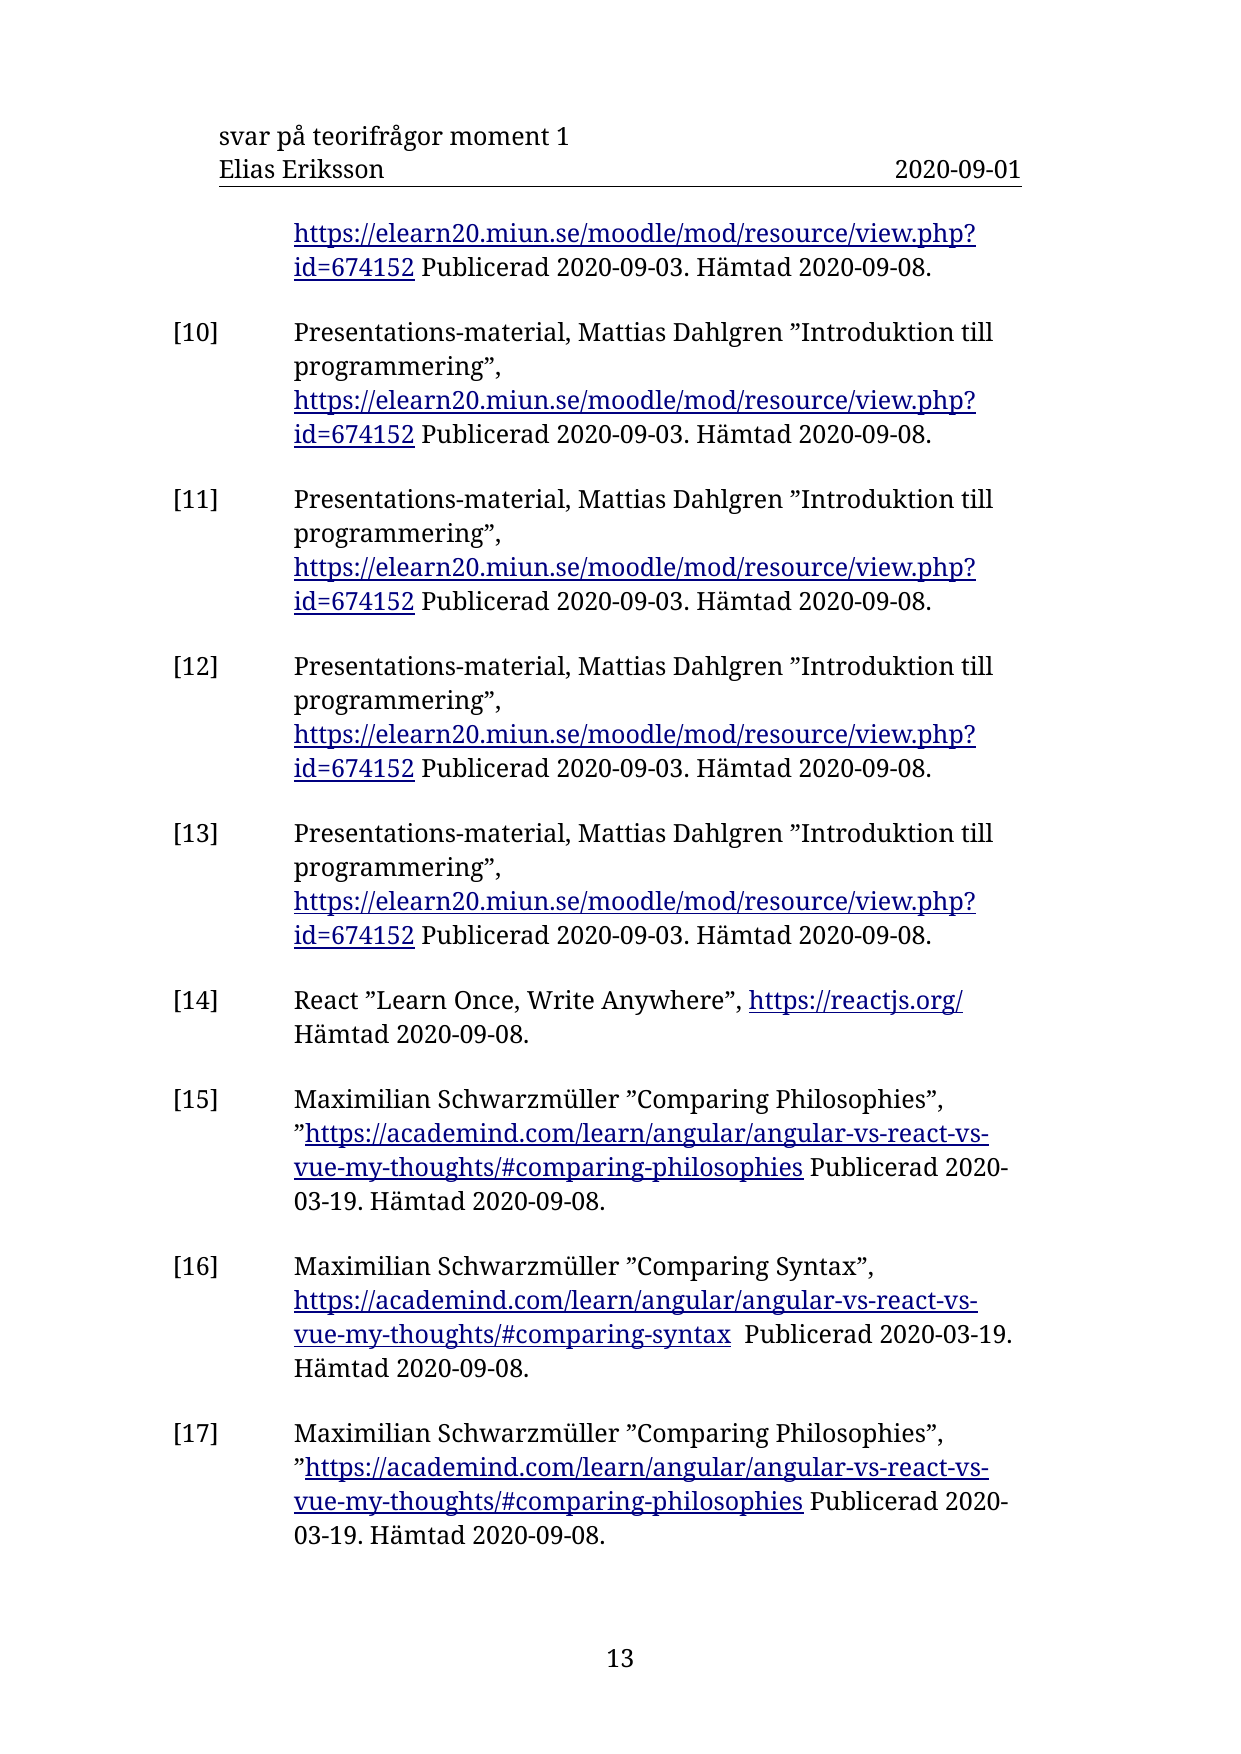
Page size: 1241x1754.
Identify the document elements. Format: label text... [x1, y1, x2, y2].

list Presentations-material, Mattias Dahlgren ”Introduktion till programmering”, https://elearn20.miun.se/moodle/mod/resource/view.php?id=674152 Publicerad 2020-09-03. Hämtad 2020-09-08. [218, 315, 1022, 451]
list https://elearn20.miun.se/moodle/mod/resource/view.php?id=674152 Publicerad 2020-09-03. Hämtad 2020-09-08. [218, 216, 1022, 284]
list Maximilian Schwarzmüller ”Comparing Syntax”, https://academind.com/learn/angular/angular-vs-react-vs-vue-my-thoughts/#comparing-syntax Publicerad 2020-03-19. Hämtad 2020-09-08. [218, 1248, 1022, 1385]
list Maximilian Schwarzmüller ”Comparing Philosophies”, ”https://academind.com/learn/angular/angular-vs-react-vs-vue-my-thoughts/#comparing-philosophies Publicerad 2020-03-19. Hämtad 2020-09-08. [218, 1416, 1022, 1552]
list Maximilian Schwarzmüller ”Comparing Philosophies”, ”https://academind.com/learn/angular/angular-vs-react-vs-vue-my-thoughts/#comparing-philosophies Publicerad 2020-03-19. Hämtad 2020-09-08. [218, 1082, 1022, 1218]
list Presentations-material, Mattias Dahlgren ”Introduktion till programmering”, https://elearn20.miun.se/moodle/mod/resource/view.php?id=674152 Publicerad 2020-09-03. Hämtad 2020-09-08. [218, 816, 1022, 952]
list React ”Learn Once, Write Anywhere”, https://reactjs.org/ Hämtad 2020-09-08. [218, 983, 1022, 1051]
list Presentations-material, Mattias Dahlgren ”Introduktion till programmering”, https://elearn20.miun.se/moodle/mod/resource/view.php?id=674152 Publicerad 2020-09-03. Hämtad 2020-09-08. [218, 649, 1022, 785]
list Presentations-material, Mattias Dahlgren ”Introduktion till programmering”, https://elearn20.miun.se/moodle/mod/resource/view.php?id=674152 Publicerad 2020-09-03. Hämtad 2020-09-08. [218, 482, 1022, 618]
